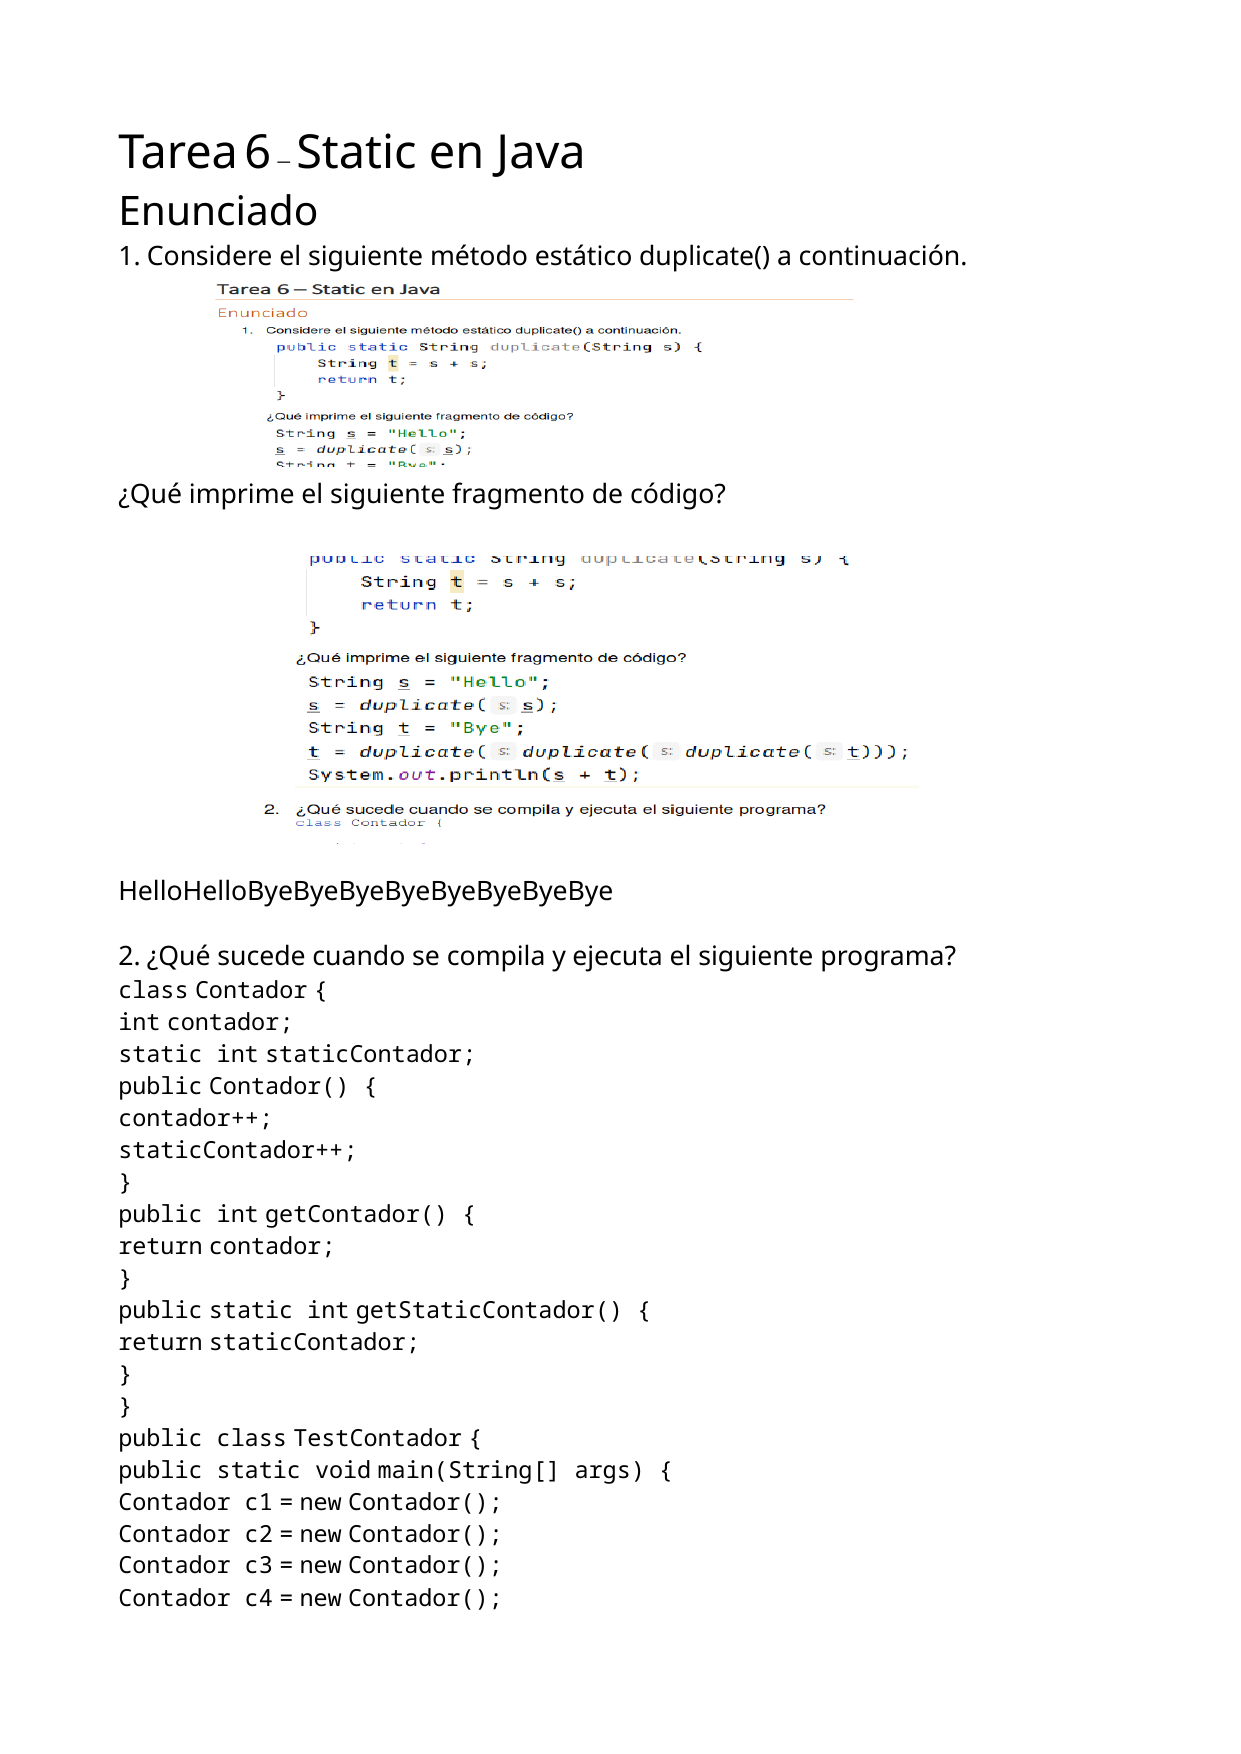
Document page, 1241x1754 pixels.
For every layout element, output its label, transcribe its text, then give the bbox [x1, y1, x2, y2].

picture [130, 281, 804, 467]
text ¿Qué imprime el siguiente fragmento de código? [118, 475, 1122, 539]
text Tarea 6 – Static en Java Enunciado 1. Considere el siguiente método estático duplicate() a continuación. [118, 118, 1122, 273]
picture [121, 556, 1094, 844]
text HelloHelloByeByeByeByeByeByeByeBye [118, 872, 1122, 908]
text 2. ¿Qué sucede cuando se compila y ejecuta el siguiente programa? class Contador { int contador; static int staticContador; public Contador() { contador++; staticContador++; } public int getContador() { return contador; } public static int getStaticContador() { return staticContador; } } public class TestContador { public static void main(String[] args) { Contador c1 = new Contador(); Contador c2 = new Contador(); Contador c3 = new Contador(); Contador c4 = new Contador(); [118, 937, 1122, 1613]
